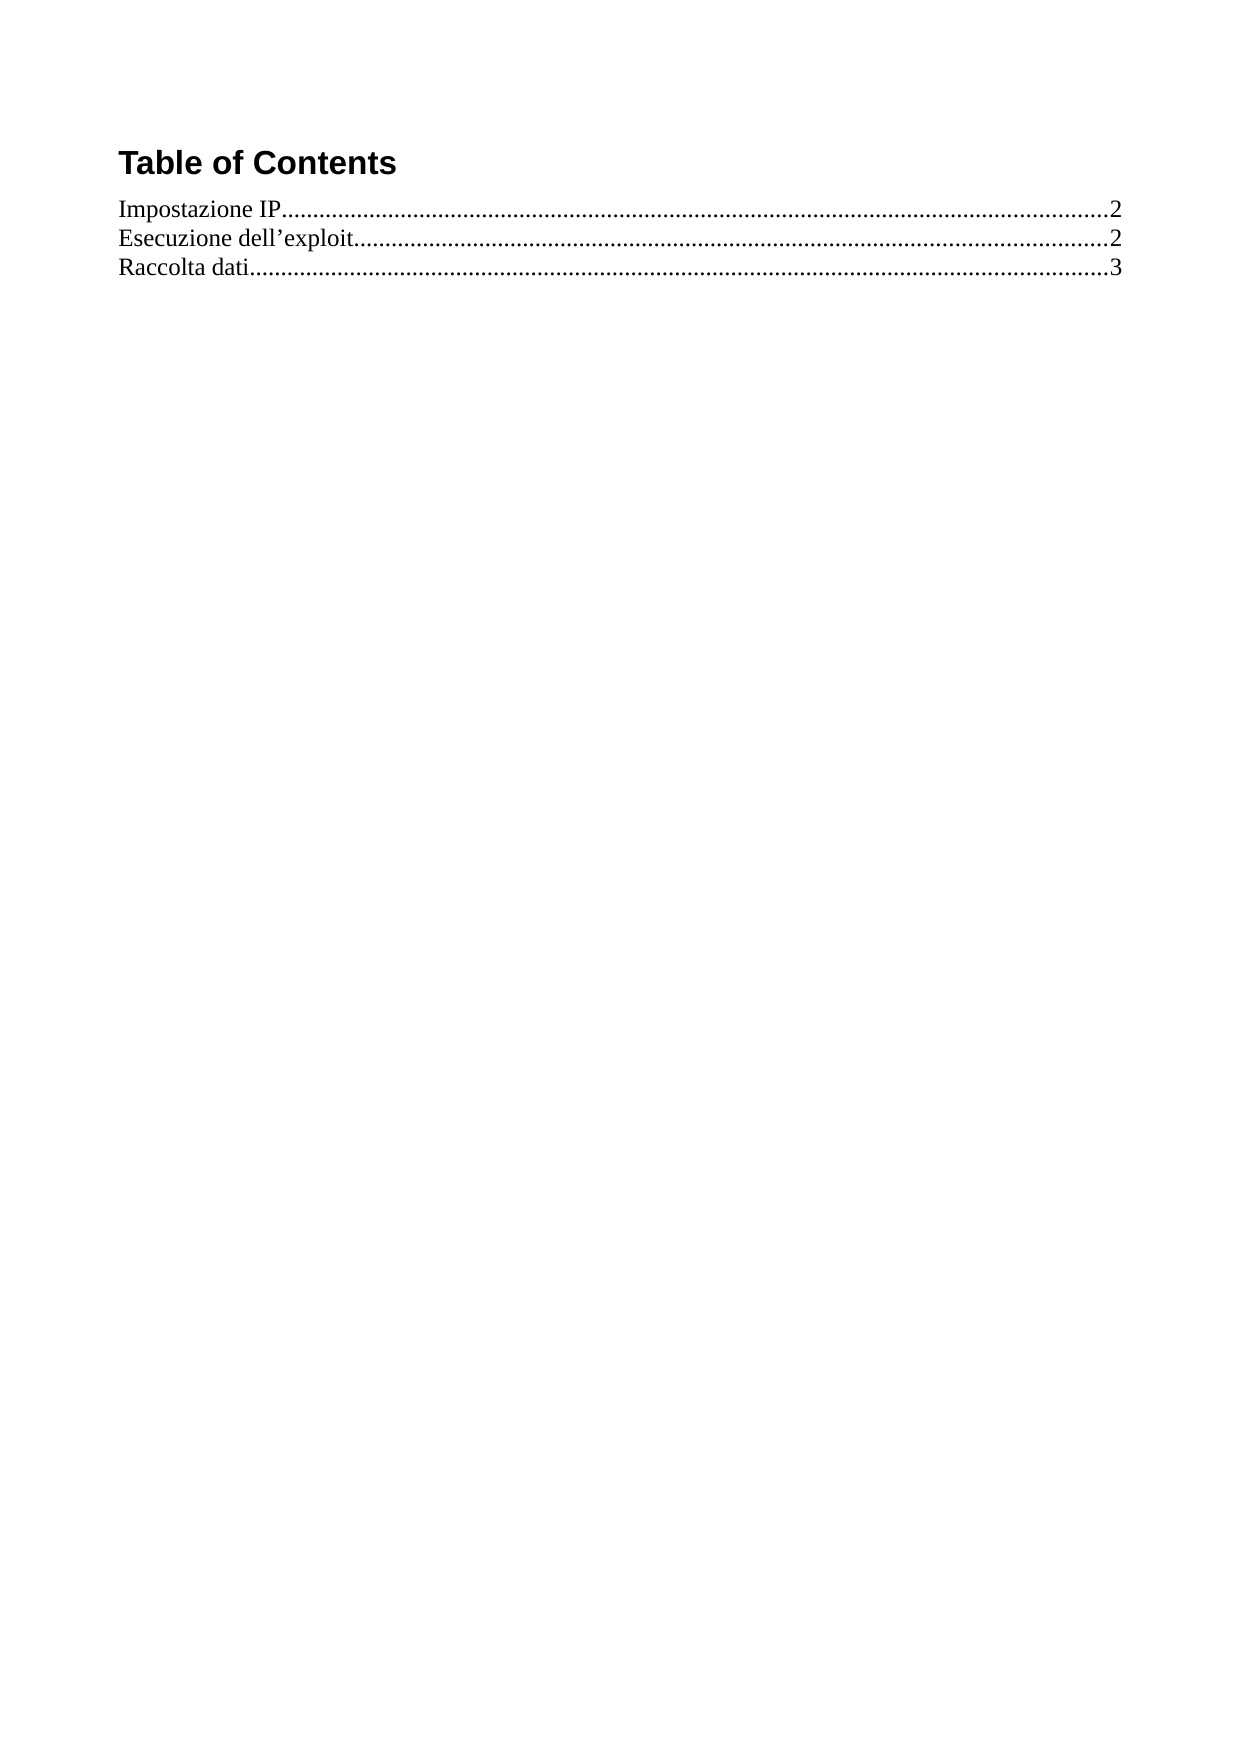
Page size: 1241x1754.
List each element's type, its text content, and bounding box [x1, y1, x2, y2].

subtitle Table of Contents [118, 143, 1122, 182]
text Raccolta dati 3 [118, 252, 1122, 280]
text Impostazione IP 2 [118, 194, 1122, 223]
text Esecuzione dell’exploit 2 [118, 223, 1122, 252]
